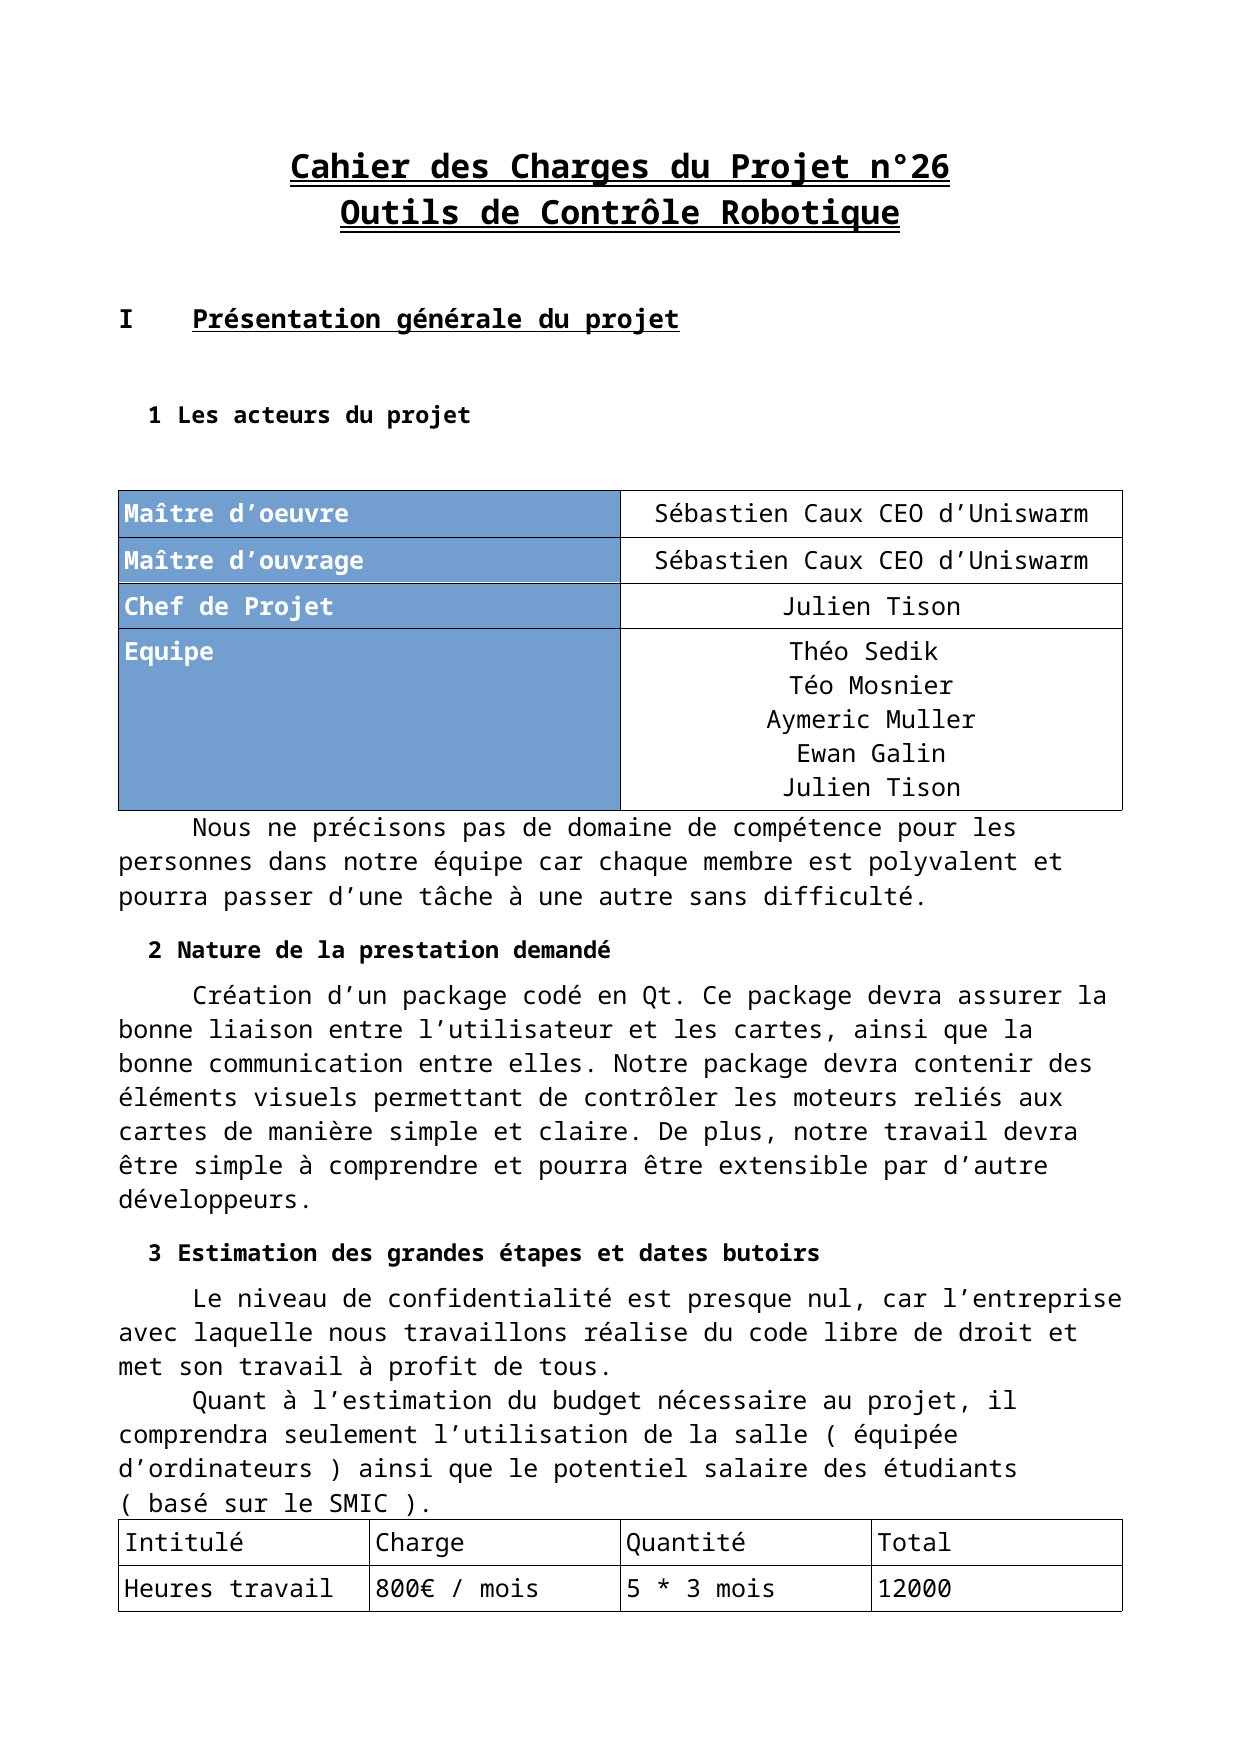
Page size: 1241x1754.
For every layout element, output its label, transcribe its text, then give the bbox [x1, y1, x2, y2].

table_cell 5 * 3 mois [621, 1566, 871, 1611]
subtitle Les acteurs du projet [118, 398, 1122, 430]
subtitle Estimation des grandes étapes et dates butoirs [118, 1237, 1122, 1268]
subtitle Présentation générale du projet [118, 300, 1122, 336]
table_header Maître d’oeuvre [119, 491, 620, 537]
table_cell Théo Sedik Téo Mosnier Aymeric Muller Ewan Galin Julien Tison [621, 629, 1122, 810]
table_header Total [872, 1520, 1122, 1565]
table_cell Sébastien Caux CEO d’Uniswarm [621, 538, 1122, 582]
table_cell 12000 [872, 1566, 1122, 1611]
table_cell Chef de Projet [119, 584, 620, 628]
table_header Sébastien Caux CEO d’Uniswarm [621, 491, 1122, 537]
table_cell 800€ / mois [370, 1566, 620, 1611]
table_cell Equipe [119, 629, 620, 810]
table_cell Heures travail [119, 1566, 369, 1611]
text Quant à l’estimation du budget nécessaire au projet, il comprendra seulement l’utilisation de la salle ( équipée d’ordinateurs ) ainsi que le potentiel salaire des étudiants ( basé sur le SMIC ). [118, 1383, 1122, 1519]
table_header Charge [370, 1520, 620, 1565]
title Cahier des Charges du Projet n°26 Outils de Contrôle Robotique [118, 143, 1122, 234]
text Le niveau de confidentialité est presque nul, car l’entreprise avec laquelle nous travaillons réalise du code libre de droit et met son travail à profit de tous. [118, 1281, 1122, 1383]
table_cell Maître d’ouvrage [119, 538, 620, 582]
text Nous ne précisons pas de domaine de compétence pour les personnes dans notre équipe car chaque membre est polyvalent et pourra passer d’une tâche à une autre sans difficulté. [118, 811, 1122, 912]
table_cell Julien Tison [621, 584, 1122, 628]
table_header Quantité [621, 1520, 871, 1565]
subtitle Nature de la prestation demandé [118, 933, 1122, 965]
table_header Intitulé [119, 1520, 369, 1565]
text Création d’un package codé en Qt. Ce package devra assurer la bonne liaison entre l’utilisateur et les cartes, ainsi que la bonne communication entre elles. Notre package devra contenir des éléments visuels permettant de contrôler les moteurs reliés aux cartes de manière simple et claire. De plus, notre travail devra être simple à comprendre et pourra être extensible par d’autre développeurs. [118, 977, 1122, 1216]
